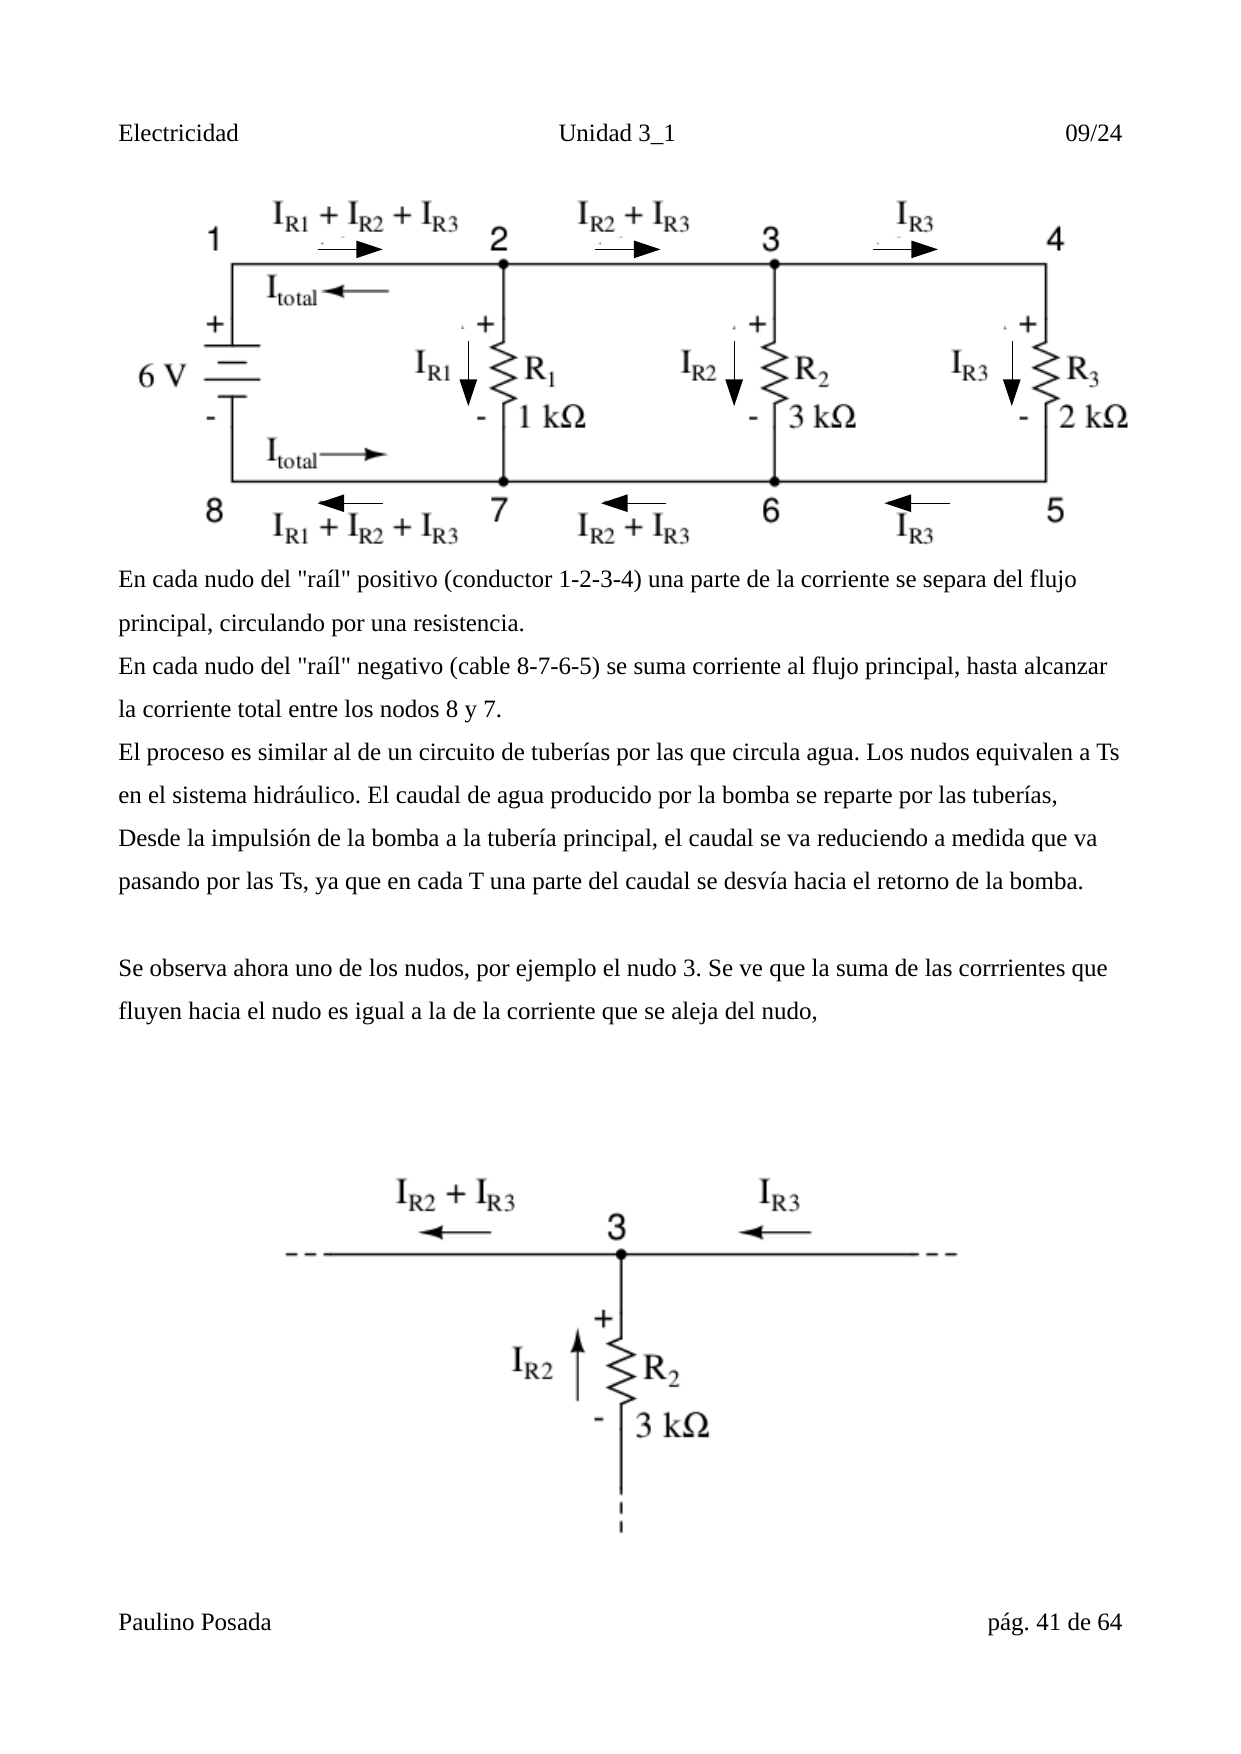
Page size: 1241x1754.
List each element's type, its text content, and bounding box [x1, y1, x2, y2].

picture [263, 1172, 978, 1541]
text El proceso es similar al de un circuito de tuberías por las que circula agua. Los nudos equivalen a Ts en el sistema hidráulico. El caudal de agua producido por la bomba se reparte por las tuberías, Desde la impulsión de la bomba a la tubería principal, el caudal se va reduciendo a medida que va pasando por las Ts, ya que en cada T una parte del caudal se desvía hacia el retorno de la bomba. [118, 737, 1122, 895]
text Se observa ahora uno de los nudos, por ejemplo el nudo 3. Se ve que la suma de las corrrientes que fluyen hacia el nudo es igual a la de la corriente que se aleja del nudo, [118, 953, 1122, 1024]
text En cada nudo del "raíl" positivo (conductor 1-2-3-4) una parte de la corriente se separa del flujo principal, circulando por una resistencia. [118, 569, 1122, 636]
picture [118, 174, 1145, 569]
text En cada nudo del "raíl" negativo (cable 8-7-6-5) se suma corriente al flujo principal, hasta alcanzar la corriente total entre los nodos 8 y 7. [118, 651, 1122, 723]
